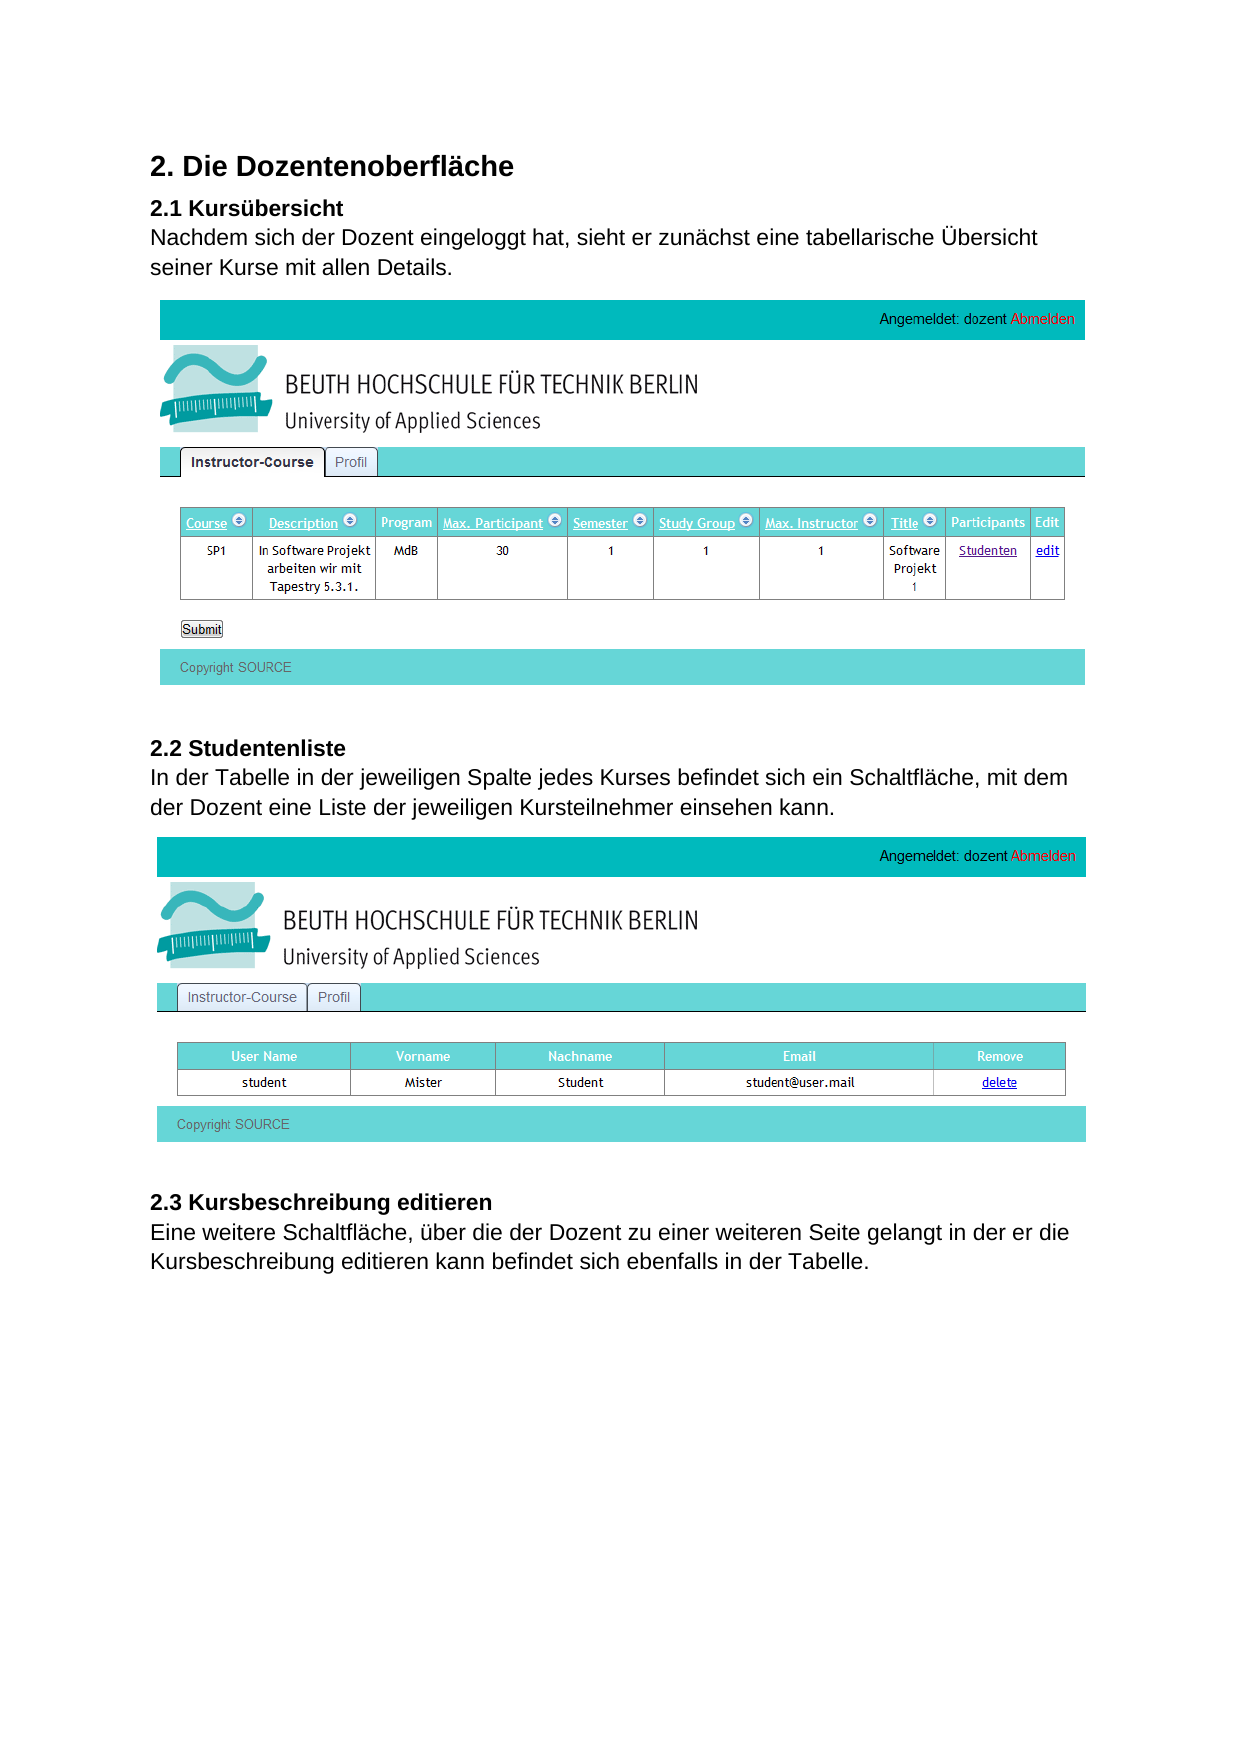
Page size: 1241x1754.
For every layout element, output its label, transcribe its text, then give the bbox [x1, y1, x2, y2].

text 2.3 Kursbeschreibung editieren [150, 1190, 1090, 1215]
text Nachdem sich der Dozent eingeloggt hat, sieht er zunächst eine tabellarische Übersicht seiner Kurse mit allen Details. [150, 225, 1090, 280]
picture [150, 823, 1089, 1157]
subtitle 2. Die Dozentenoberfläche [150, 150, 1090, 183]
text 2.1 Kursübersicht [150, 196, 1090, 221]
text In der Tabelle in der jeweiligen Spalte jedes Kurses befindet sich ein Schaltfläche, mit dem der Dozent eine Liste der jeweiligen Kursteilnehmer einsehen kann. [150, 765, 1090, 820]
text Eine weitere Schaltfläche, über die der Dozent zu einer weiteren Seite gelangt in der er die Kursbeschreibung editieren kann befindet sich ebenfalls in der Tabelle. [150, 1219, 1090, 1274]
text 2.2 Studentenliste [150, 736, 1090, 761]
picture [150, 283, 1091, 703]
